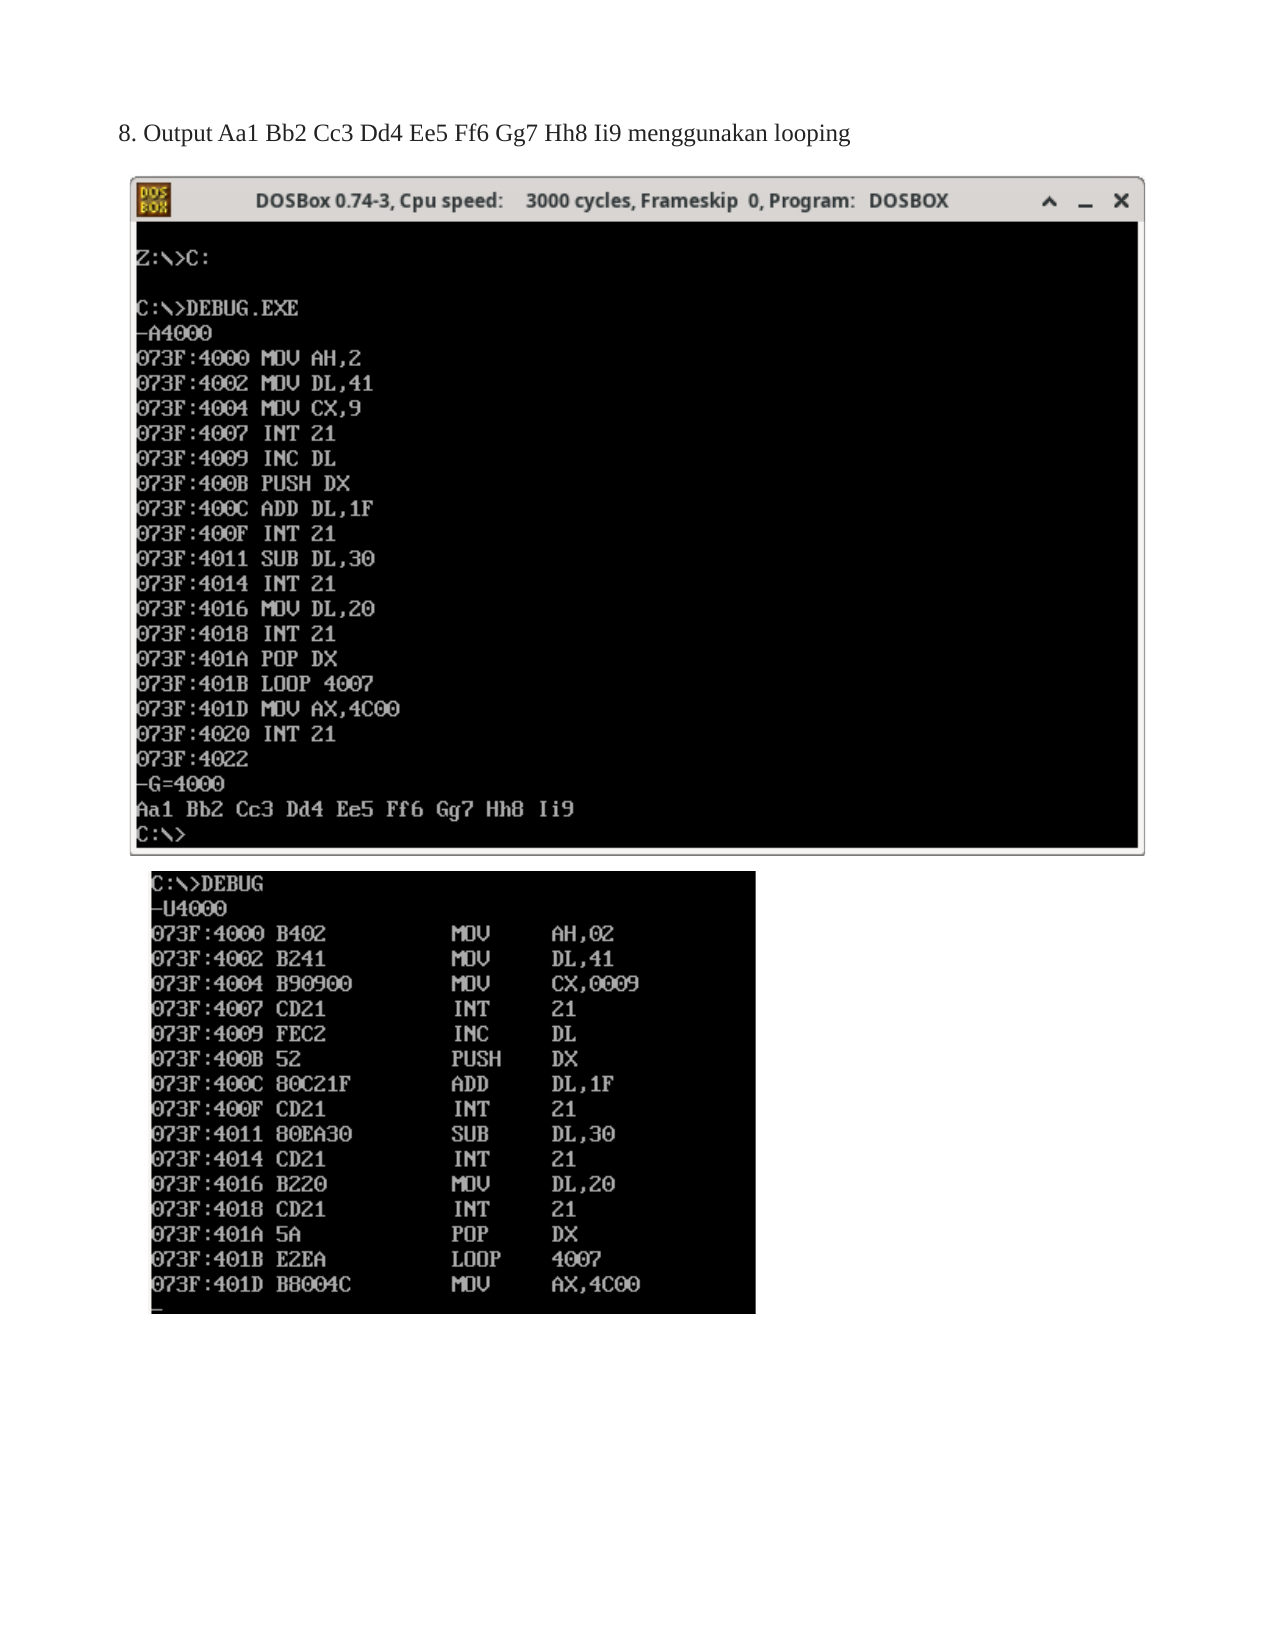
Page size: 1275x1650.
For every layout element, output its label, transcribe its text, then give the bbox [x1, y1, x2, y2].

text 8. Output Aa1 Bb2 Cc3 Dd4 Ee5 Ff6 Gg7 Hh8 Ii9 menggunakan looping [118, 118, 1157, 147]
picture [129, 175, 1146, 856]
picture [147, 871, 756, 1314]
